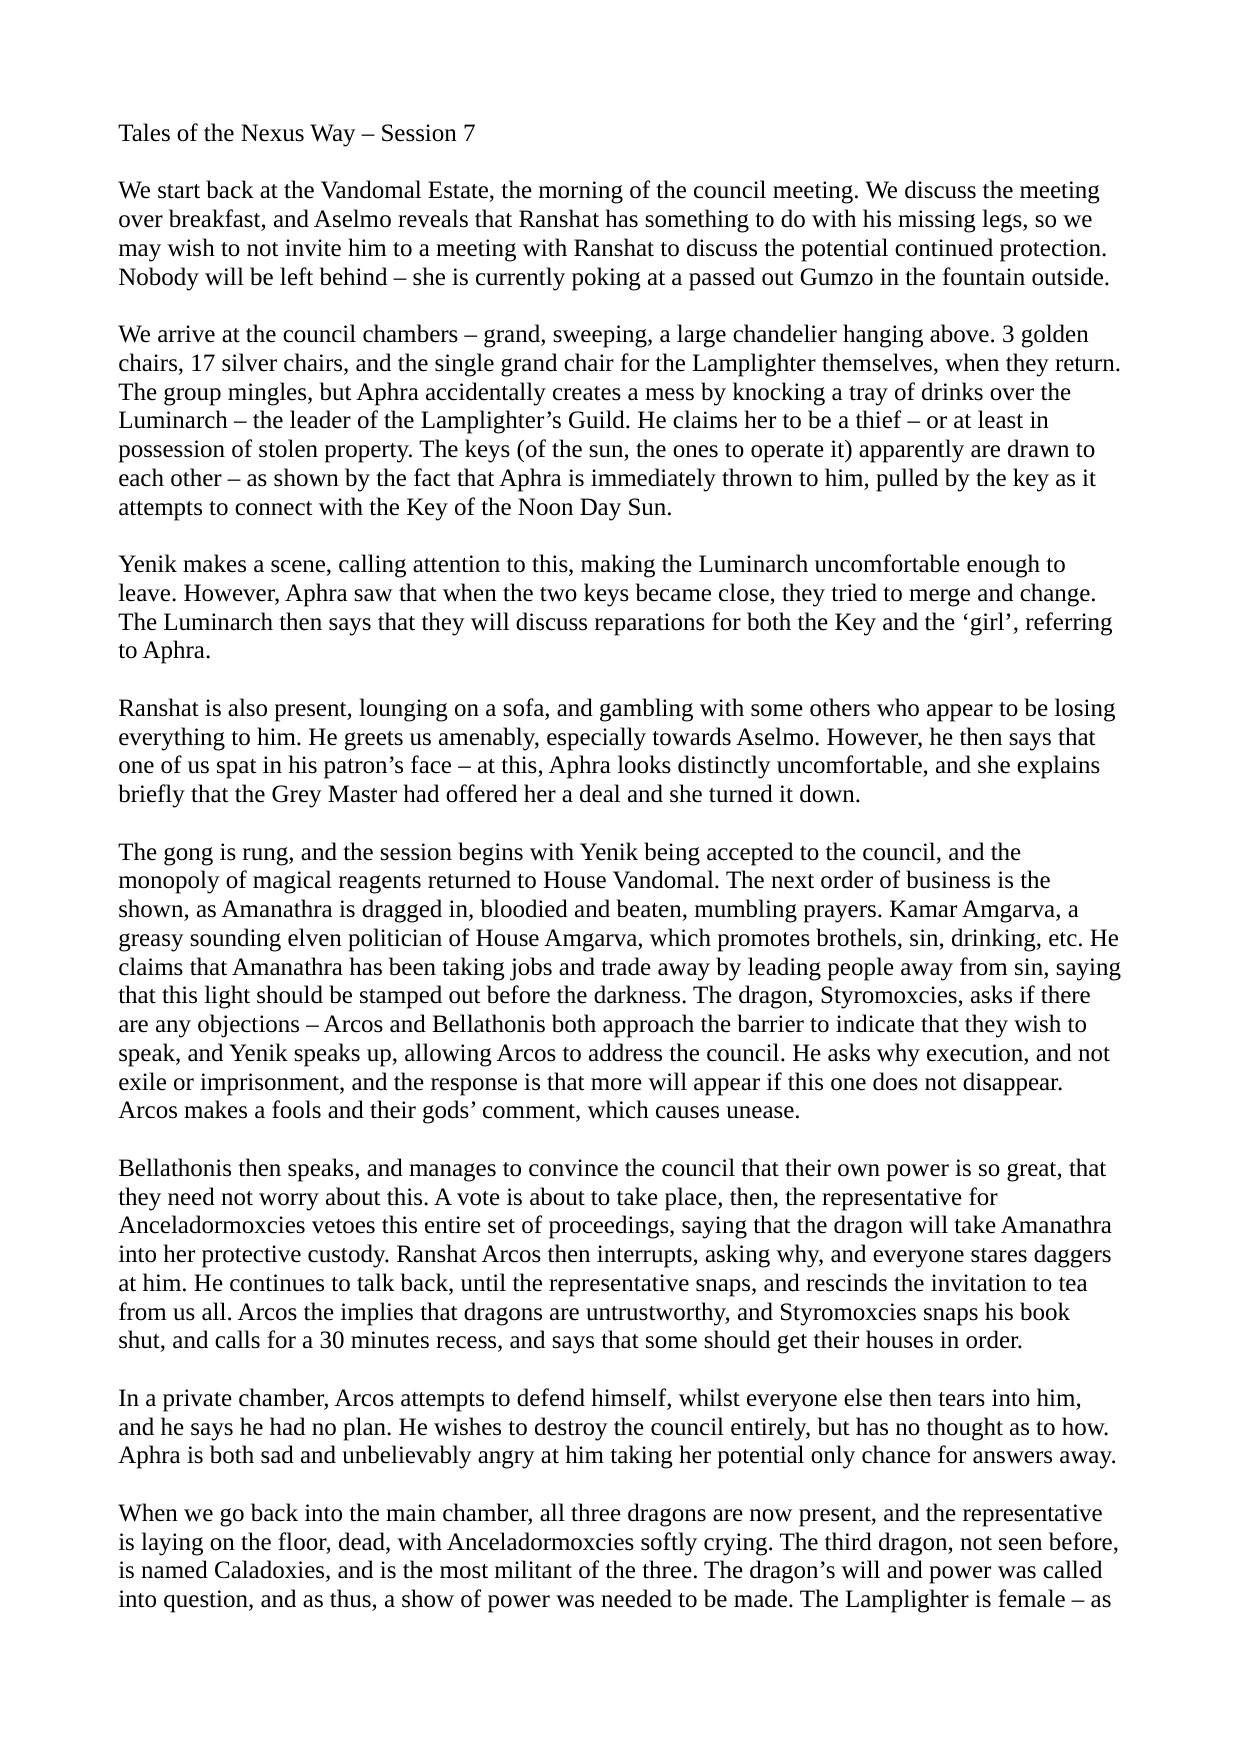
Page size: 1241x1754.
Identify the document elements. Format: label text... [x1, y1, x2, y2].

text Bellathonis then speaks, and manages to convince the council that their own power is so great, that they need not worry about this. A vote is about to take place, then, the representative for Anceladormoxcies vetoes this entire set of proceedings, saying that the dragon will take Amanathra into her protective custody. Ranshat Arcos then interrupts, asking why, and everyone stares daggers at him. He continues to talk back, until the representative snaps, and rescinds the invitation to tea from us all. Arcos the implies that dragons are untrustworthy, and Styromoxcies snaps his book shut, and calls for a 30 minutes recess, and says that some should get their houses in order. [118, 1153, 1122, 1354]
text Tales of the Nexus Way – Session 7 [118, 118, 1122, 147]
text Yenik makes a scene, calling attention to this, making the Luminarch uncomfortable enough to leave. However, Aphra saw that when the two keys became close, they tried to merge and change. The Luminarch then says that they will discuss reparations for both the Key and the ‘girl’, referring to Aphra. [118, 549, 1122, 664]
text We start back at the Vandomal Estate, the morning of the council meeting. We discuss the meeting over breakfast, and Aselmo reveals that Ranshat has something to do with his missing legs, so we may wish to not invite him to a meeting with Ranshat to discuss the potential continued protection. Nobody will be left behind – she is currently poking at a passed out Gumzo in the fountain outside. [118, 176, 1122, 291]
text In a private chamber, Arcos attempts to defend himself, whilst everyone else then tears into him, and he says he had no plan. He wishes to destroy the council entirely, but has no thought as to how. Aphra is both sad and unbelievably angry at him taking her potential only chance for answers away. [118, 1383, 1122, 1469]
text The gong is rung, and the session begins with Yenik being accepted to the council, and the monopoly of magical reagents returned to House Vandomal. The next order of business is the shown, as Amanathra is dragged in, bloodied and beaten, mumbling prayers. Kamar Amgarva, a greasy sounding elven politician of House Amgarva, which promotes brothels, sin, drinking, etc. He claims that Amanathra has been taking jobs and trade away by leading people away from sin, saying that this light should be stamped out before the darkness. The dragon, Styromoxcies, asks if there are any objections – Arcos and Bellathonis both approach the barrier to indicate that they wish to speak, and Yenik speaks up, allowing Arcos to address the council. He asks why execution, and not exile or imprisonment, and the response is that more will appear if this one does not disappear. Arcos makes a fools and their gods’ comment, which causes unease. [118, 837, 1122, 1124]
text We arrive at the council chambers – grand, sweeping, a large chandelier hanging above. 3 golden chairs, 17 silver chairs, and the single grand chair for the Lamplighter themselves, when they return. The group mingles, but Aphra accidentally creates a mess by knocking a tray of drinks over the Luminarch – the leader of the Lamplighter’s Guild. He claims her to be a thief – or at least in possession of stolen property. The keys (of the sun, the ones to operate it) apparently are drawn to each other – as shown by the fact that Aphra is immediately thrown to him, pulled by the key as it attempts to connect with the Key of the Noon Day Sun. [118, 319, 1122, 521]
text Ranshat is also present, lounging on a sofa, and gambling with some others who appear to be losing everything to him. He greets us amenably, especially towards Aselmo. However, he then says that one of us spat in his patron’s face – at this, Aphra looks distinctly uncomfortable, and she explains briefly that the Grey Master had offered her a deal and she turned it down. [118, 693, 1122, 808]
text When we go back into the main chamber, all three dragons are now present, and the representative is laying on the floor, dead, with Anceladormoxcies softly crying. The third dragon, not seen before, is named Caladoxies, and is the most militant of the three. The dragon’s will and power was called into question, and as thus, a show of power was needed to be made. The Lamplighter is female – as [118, 1498, 1122, 1613]
